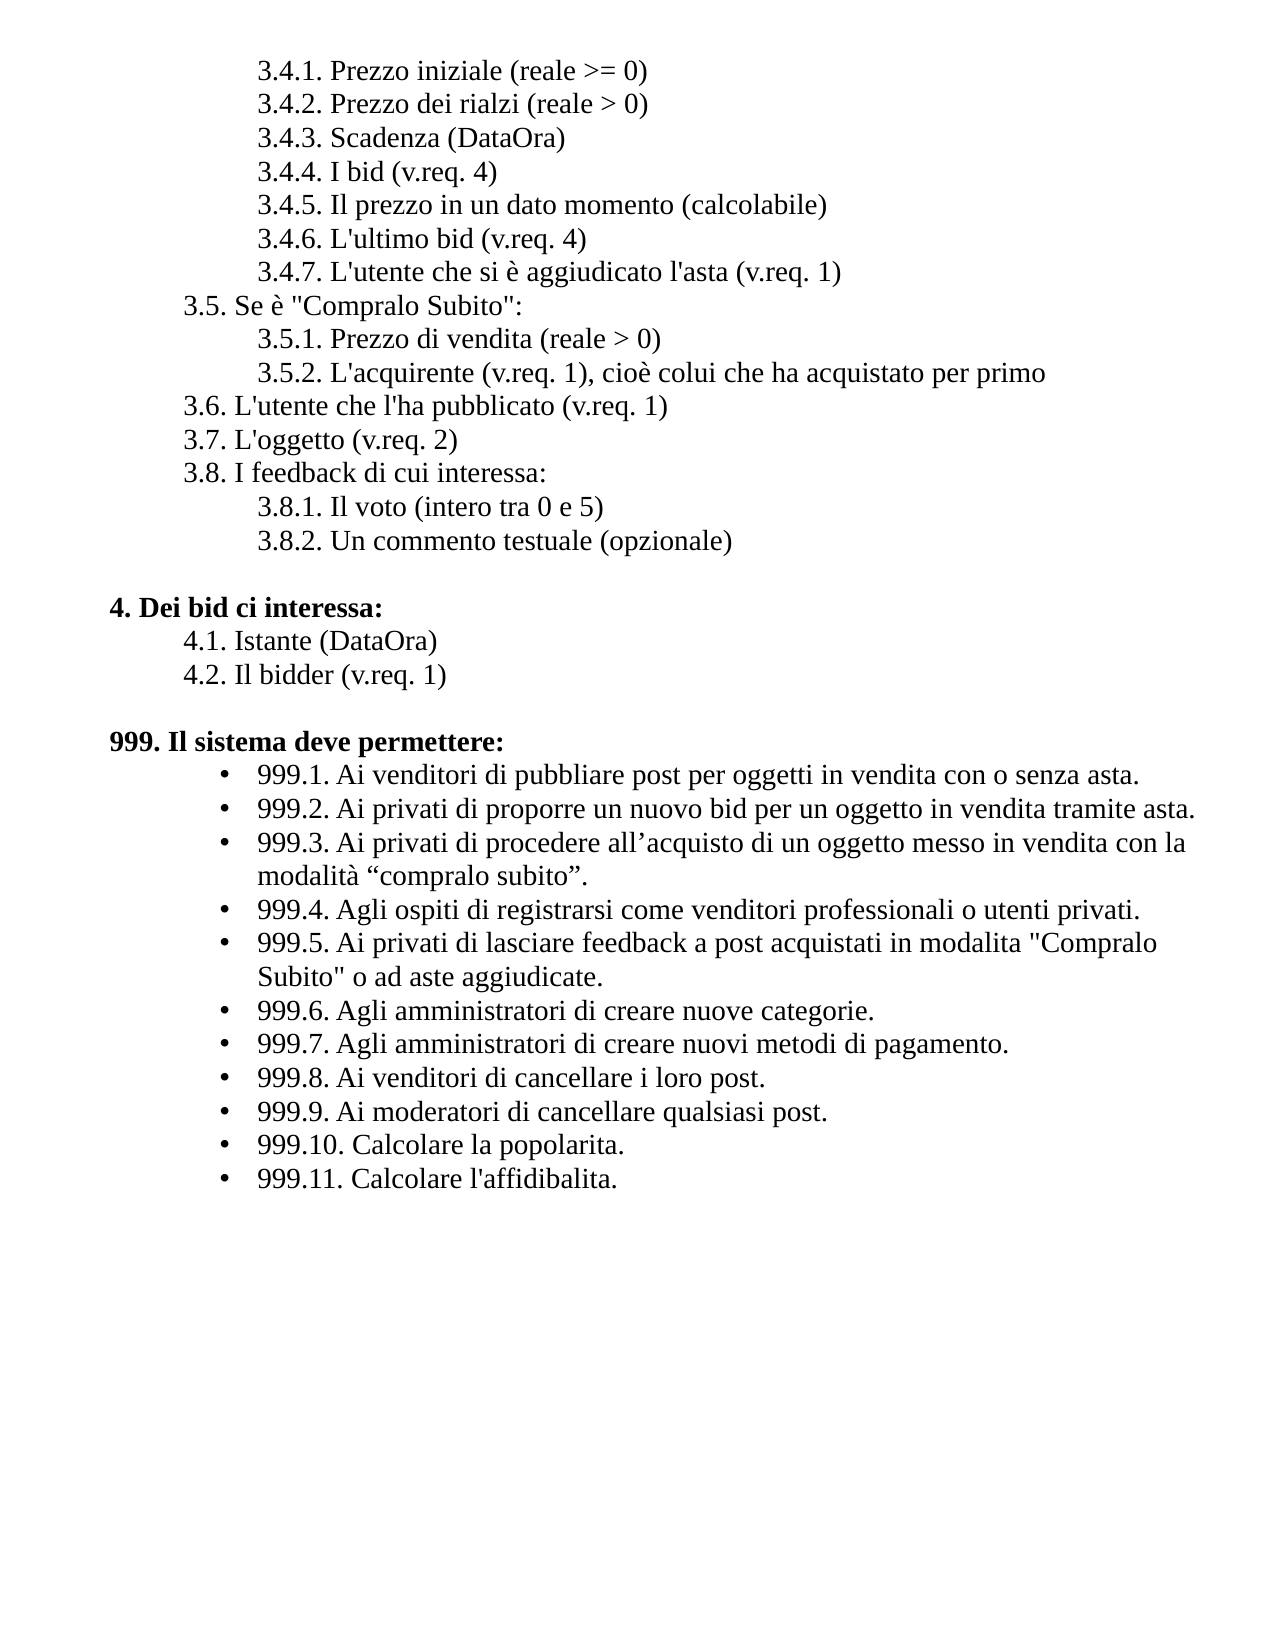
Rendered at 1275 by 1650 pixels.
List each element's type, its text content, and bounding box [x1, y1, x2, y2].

text 3.5.1. Prezzo di vendita (reale > 0) [109, 321, 1239, 355]
list 999.11. Calcolare l'affidibalita. [219, 1161, 1239, 1195]
text 3.6. L'utente che l'ha pubblicato (v.req. 1) [109, 388, 1239, 422]
text 3.8.1. Il voto (intero tra 0 e 5) [109, 489, 1239, 523]
text 3.4.2. Prezzo dei rialzi (reale > 0) [109, 87, 1239, 120]
text 3.8.2. Un commento testuale (opzionale) [109, 523, 1239, 556]
text 4. Dei bid ci interessa: [109, 590, 1239, 623]
text 3.4.3. Scadenza (DataOra) [109, 120, 1239, 154]
list 999.10. Calcolare la popolarita. [219, 1127, 1239, 1161]
list 999.3. Ai privati di procedere all’acquisto di un oggetto messo in vendita con la modalità “compralo subito”. [219, 825, 1239, 892]
text 3.4.6. L'ultimo bid (v.req. 4) [109, 221, 1239, 254]
list 999.2. Ai privati di proporre un nuovo bid per un oggetto in vendita tramite asta. [219, 791, 1239, 825]
list 999.1. Ai venditori di pubbliare post per oggetti in vendita con o senza asta. [219, 757, 1239, 791]
text 3.4.7. L'utente che si è aggiudicato l'asta (v.req. 1) [109, 254, 1239, 288]
text 4.1. Istante (DataOra) [109, 623, 1239, 657]
list 999.9. Ai moderatori di cancellare qualsiasi post. [219, 1094, 1239, 1127]
list 999.4. Agli ospiti di registrarsi come venditori professionali o utenti privati. [219, 892, 1239, 926]
list 999.5. Ai privati di lasciare feedback a post acquistati in modalita "Compralo Subito" o ad aste aggiudicate. [219, 926, 1239, 993]
text 3.7. L'oggetto (v.req. 2) [109, 422, 1239, 456]
list 999.7. Agli amministratori di creare nuovi metodi di pagamento. [219, 1026, 1239, 1060]
list 999.8. Ai venditori di cancellare i loro post. [219, 1060, 1239, 1094]
text 3.4.1. Prezzo iniziale (reale >= 0) [109, 53, 1239, 87]
text 4.2. Il bidder (v.req. 1) [109, 657, 1239, 690]
text 999. Il sistema deve permettere: [109, 724, 1239, 757]
text 3.5. Se è "Compralo Subito": [109, 288, 1239, 321]
text 3.8. I feedback di cui interessa: [109, 456, 1239, 489]
list 999.6. Agli amministratori di creare nuove categorie. [219, 993, 1239, 1026]
text 3.4.5. Il prezzo in un dato momento (calcolabile) [109, 187, 1239, 221]
text 3.4.4. I bid (v.req. 4) [109, 154, 1239, 187]
text 3.5.2. L'acquirente (v.req. 1), cioè colui che ha acquistato per primo [109, 355, 1239, 388]
